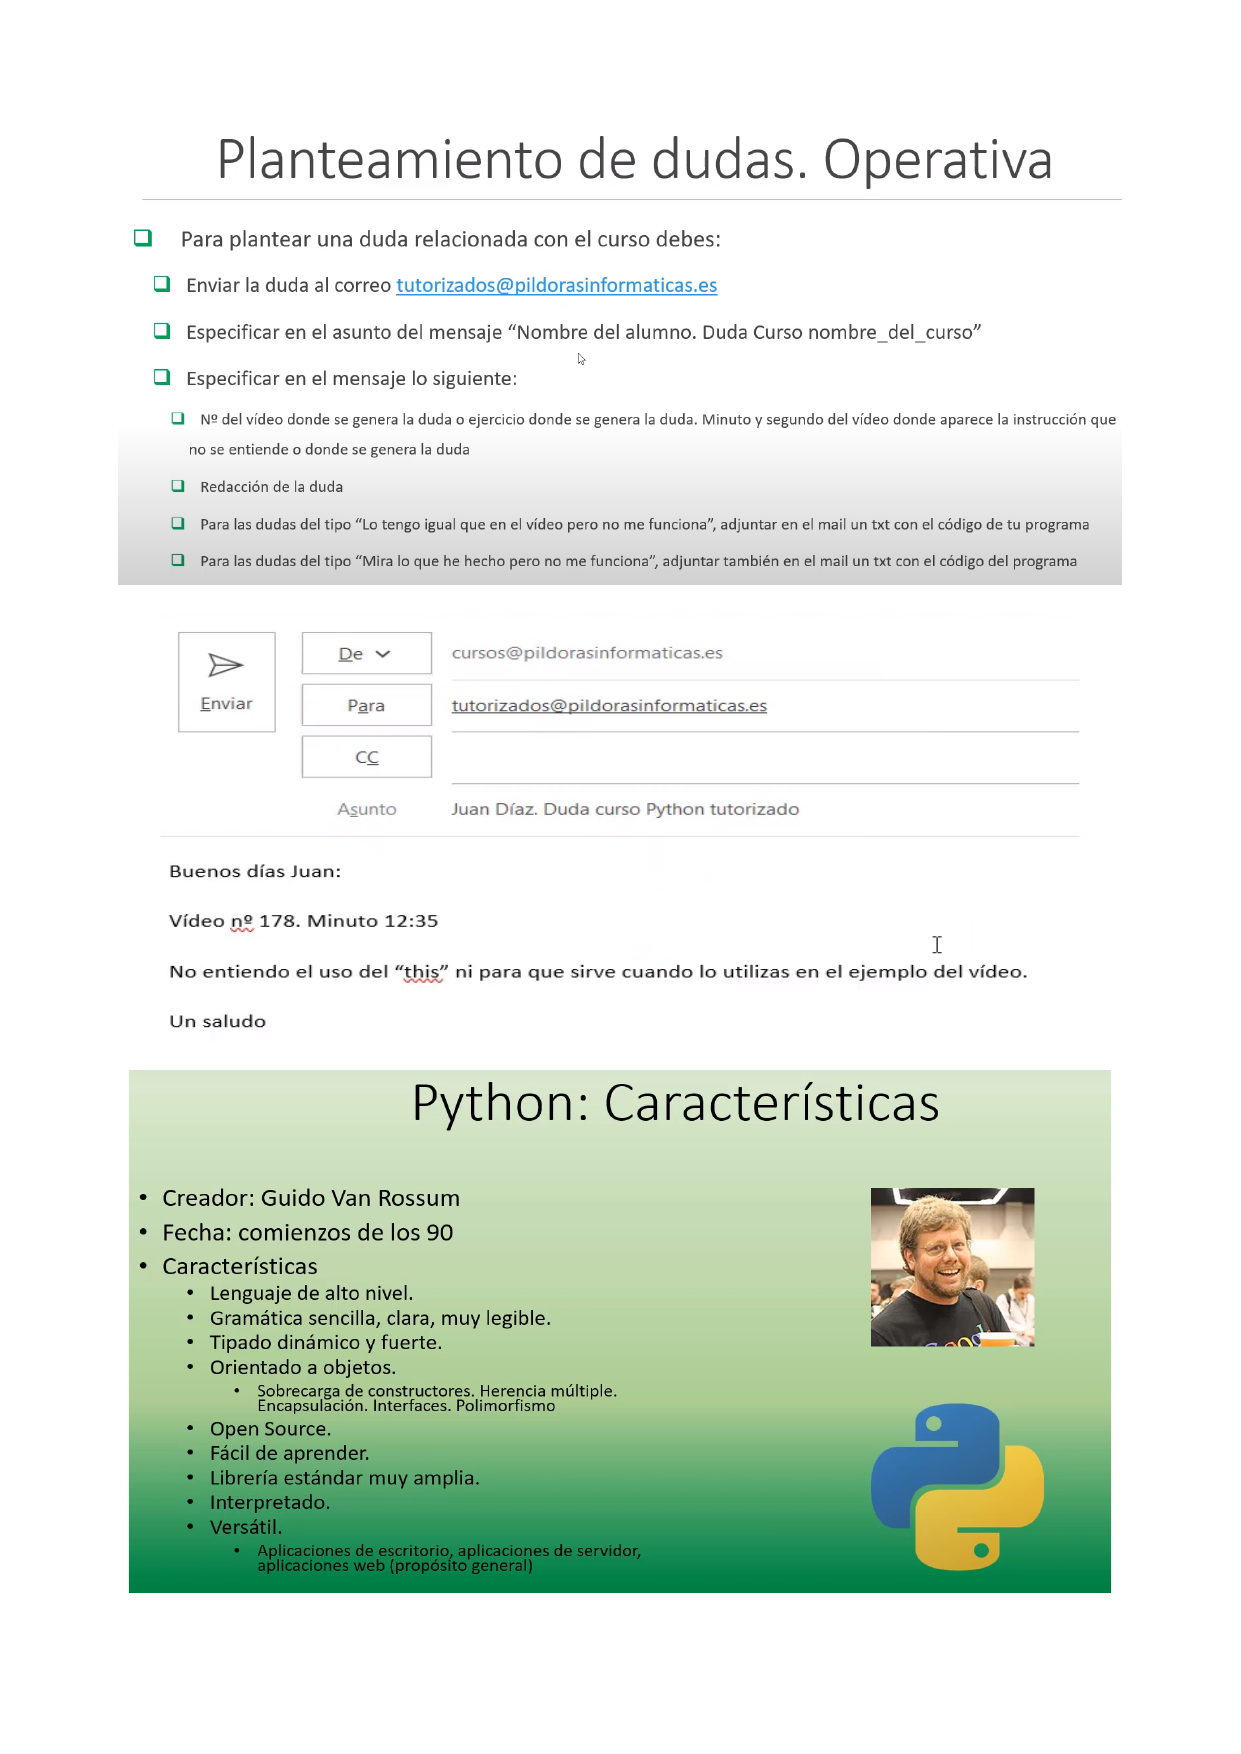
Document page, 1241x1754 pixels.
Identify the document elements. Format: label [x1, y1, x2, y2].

picture [118, 118, 1122, 585]
picture [128, 1070, 1112, 1593]
picture [160, 613, 1080, 1042]
